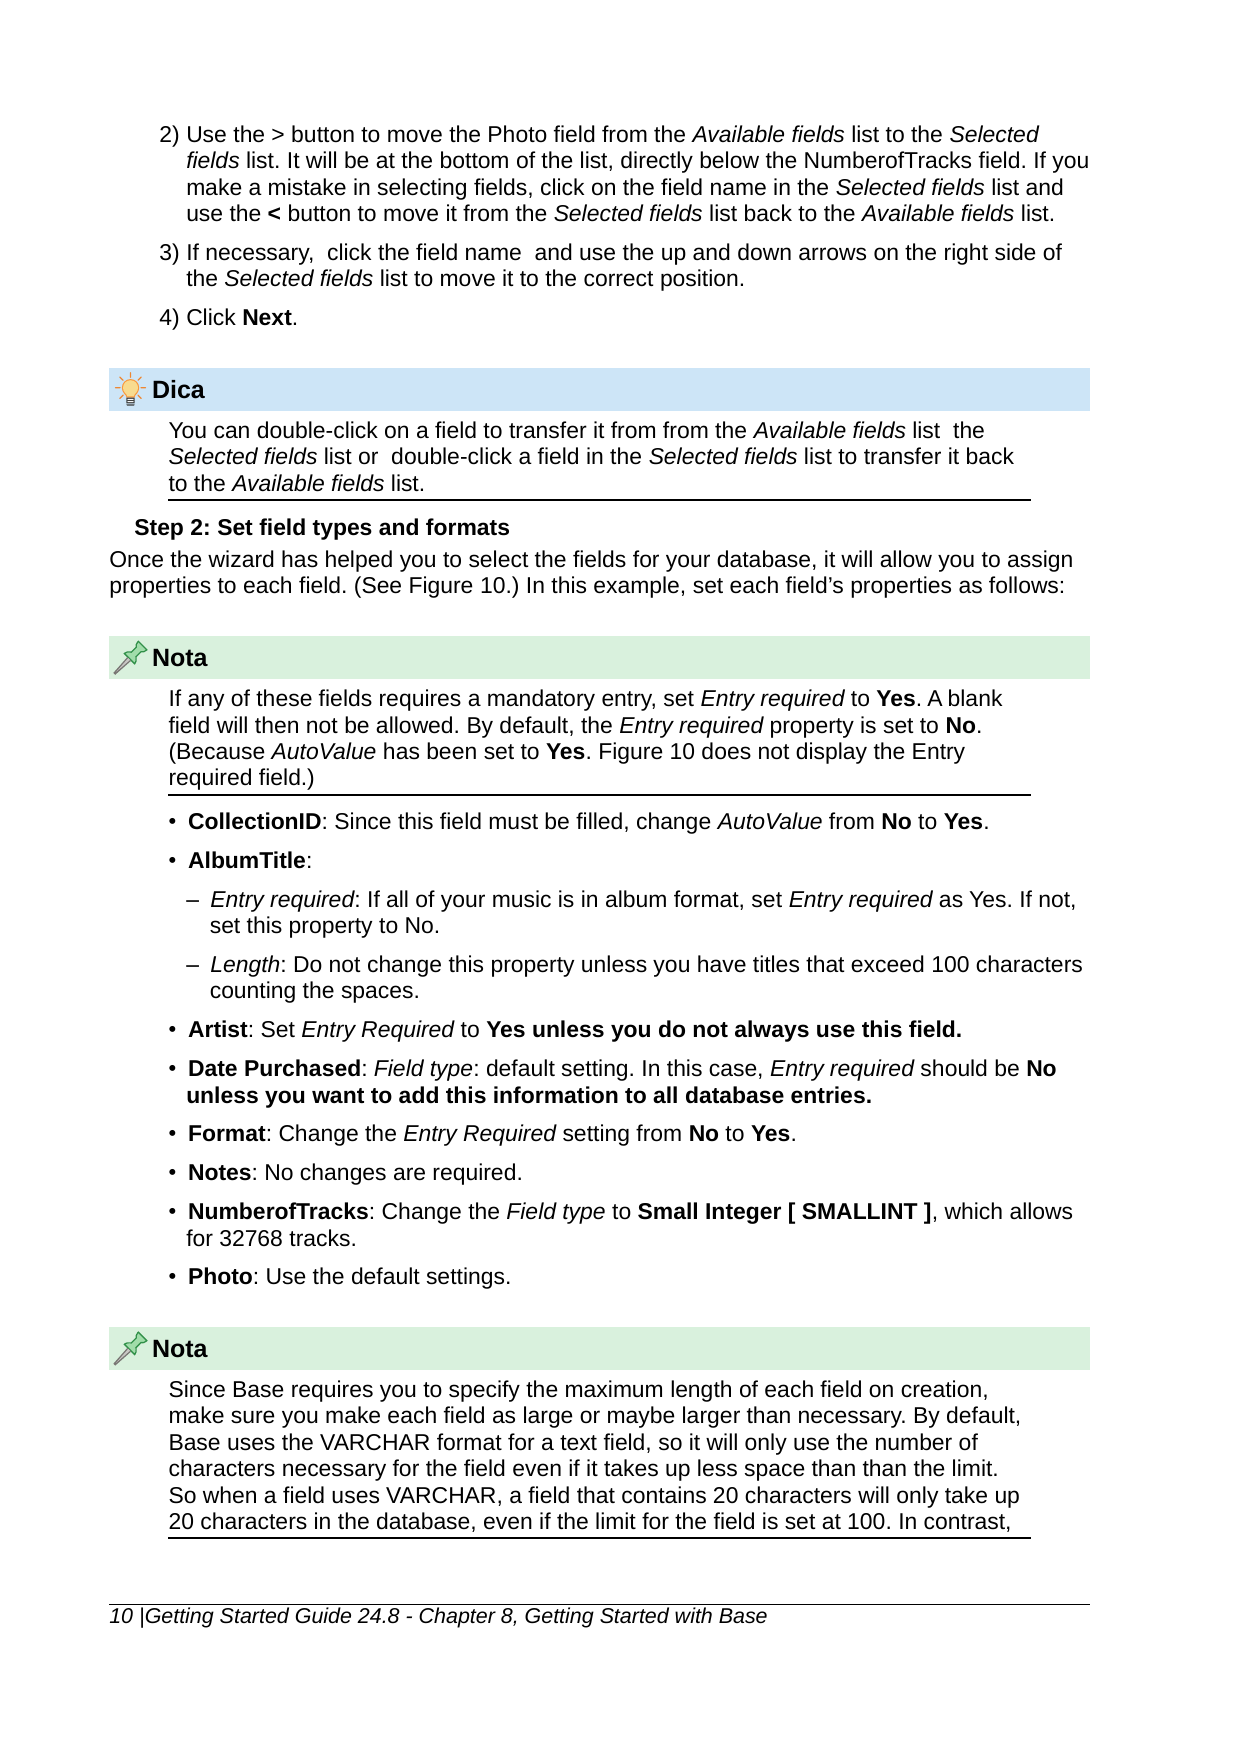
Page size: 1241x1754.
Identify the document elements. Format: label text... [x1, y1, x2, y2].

list Length: Do not change this property unless you have titles that exceed 100 characters counting the spaces. [186, 951, 1090, 1004]
subtitle Dica [109, 368, 1090, 411]
text If any of these fields requires a mandatory entry, set Entry required to Yes. A blank field will then not be allowed. By default, the Entry required property is set to No. (Because AutoValue has been set to Yes. Figure 10 does not display the Entry required field.) [168, 685, 1031, 794]
text Once the wizard has helped you to select the fields for your database, it will allow you to assign properties to each field. (See Figure 10.) In this example, set each field’s properties as follows: [109, 546, 1090, 599]
list Entry required: If all of your music is in album format, set Entry required as Yes. If not, set this property to No. [186, 886, 1090, 939]
text You can double-click on a field to transfer it from from the Available fields list the Selected fields list or double-click a field in the Selected fields list to transfer it back to the Available fields list. [168, 417, 1031, 499]
list Format: Change the Entry Required setting from No to Yes. [168, 1120, 1090, 1147]
subtitle Nota [109, 636, 1090, 679]
text Since Base requires you to specify the maximum length of each field on creation, make sure you make each field as large or maybe larger than necessary. By default, Base uses the VARCHAR format for a text field, so it will only use the number of characters necessary for the field even if it takes up less space than than the limit. So when a field uses VARCHAR, a field that contains 20 characters will only take up 20 characters in the database, even if the limit for the field is set at 100. In contrast, [168, 1376, 1031, 1537]
subtitle Nota [109, 1327, 1090, 1370]
list Use the > button to move the Photo field from the Available fields list to the Selected fields list. It will be at the bottom of the list, directly below the NumberofTracks field. If you make a mistake in selecting fields, click on the field name in the Selected fields list and use the < button to move it from the Selected fields list back to the Available fields list. [186, 121, 1090, 226]
list AlbumTitle: [168, 847, 1090, 873]
list Artist: Set Entry Required to Yes unless you do not always use this field. [168, 1016, 1090, 1043]
text Step 2: Set field types and formats [134, 513, 1090, 540]
list Date Purchased: Field type: default setting. In this case, Entry required should be No unless you want to add this information to all database entries. [168, 1055, 1090, 1108]
list Click Next. [186, 304, 1090, 331]
list NumberofTracks: Change the Field type to Small Integer [ SMALLINT ], which allows for 32768 tracks. [168, 1198, 1090, 1251]
list CollectionID: Since this field must be filled, change AutoValue from No to Yes. [168, 808, 1090, 834]
list If necessary, click the field name and use the up and down arrows on the right side of the Selected fields list to move it to the correct position. [186, 239, 1090, 292]
list Photo: Use the default settings. [168, 1263, 1090, 1290]
list Notes: No changes are required. [168, 1159, 1090, 1186]
